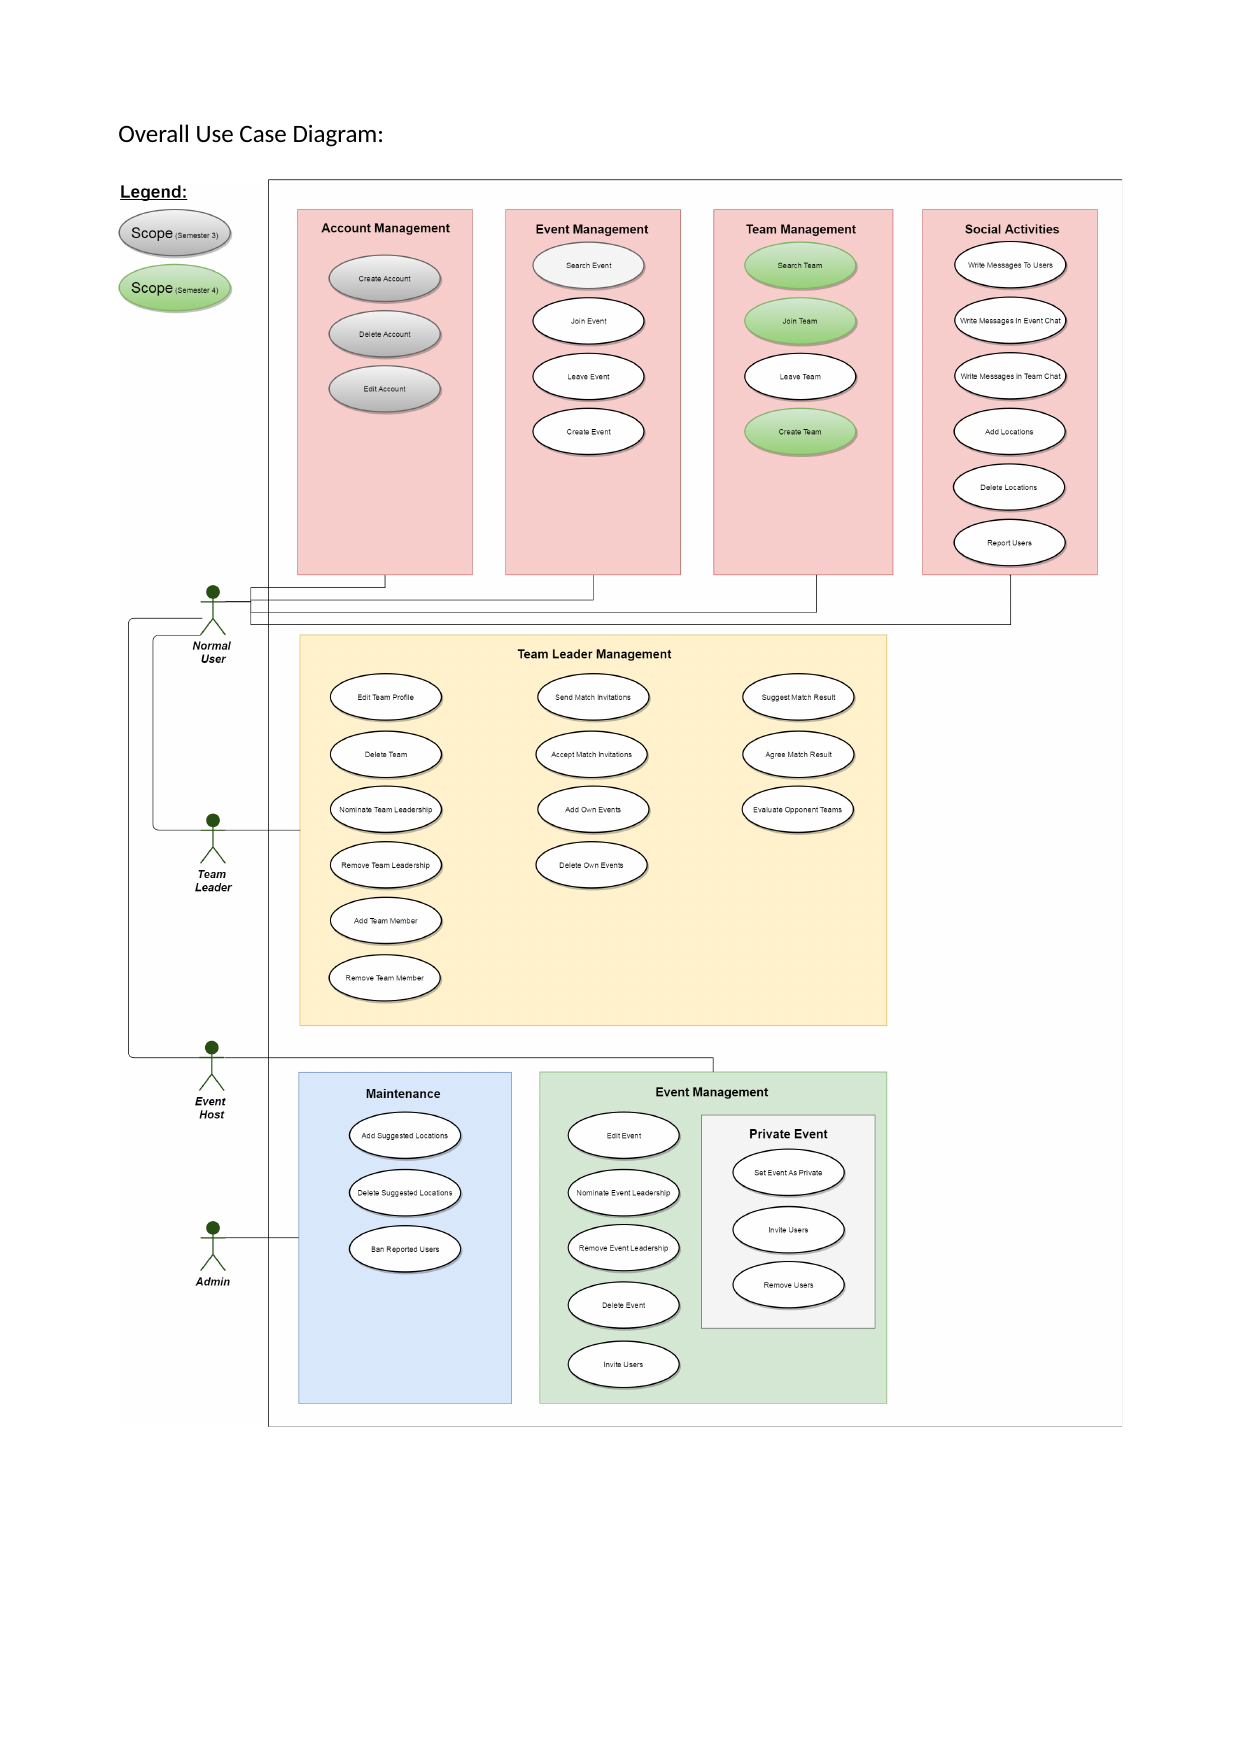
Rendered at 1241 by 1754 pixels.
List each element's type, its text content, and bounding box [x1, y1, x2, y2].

text Overall Use Case Diagram: [118, 118, 1122, 149]
picture [118, 179, 1123, 1427]
